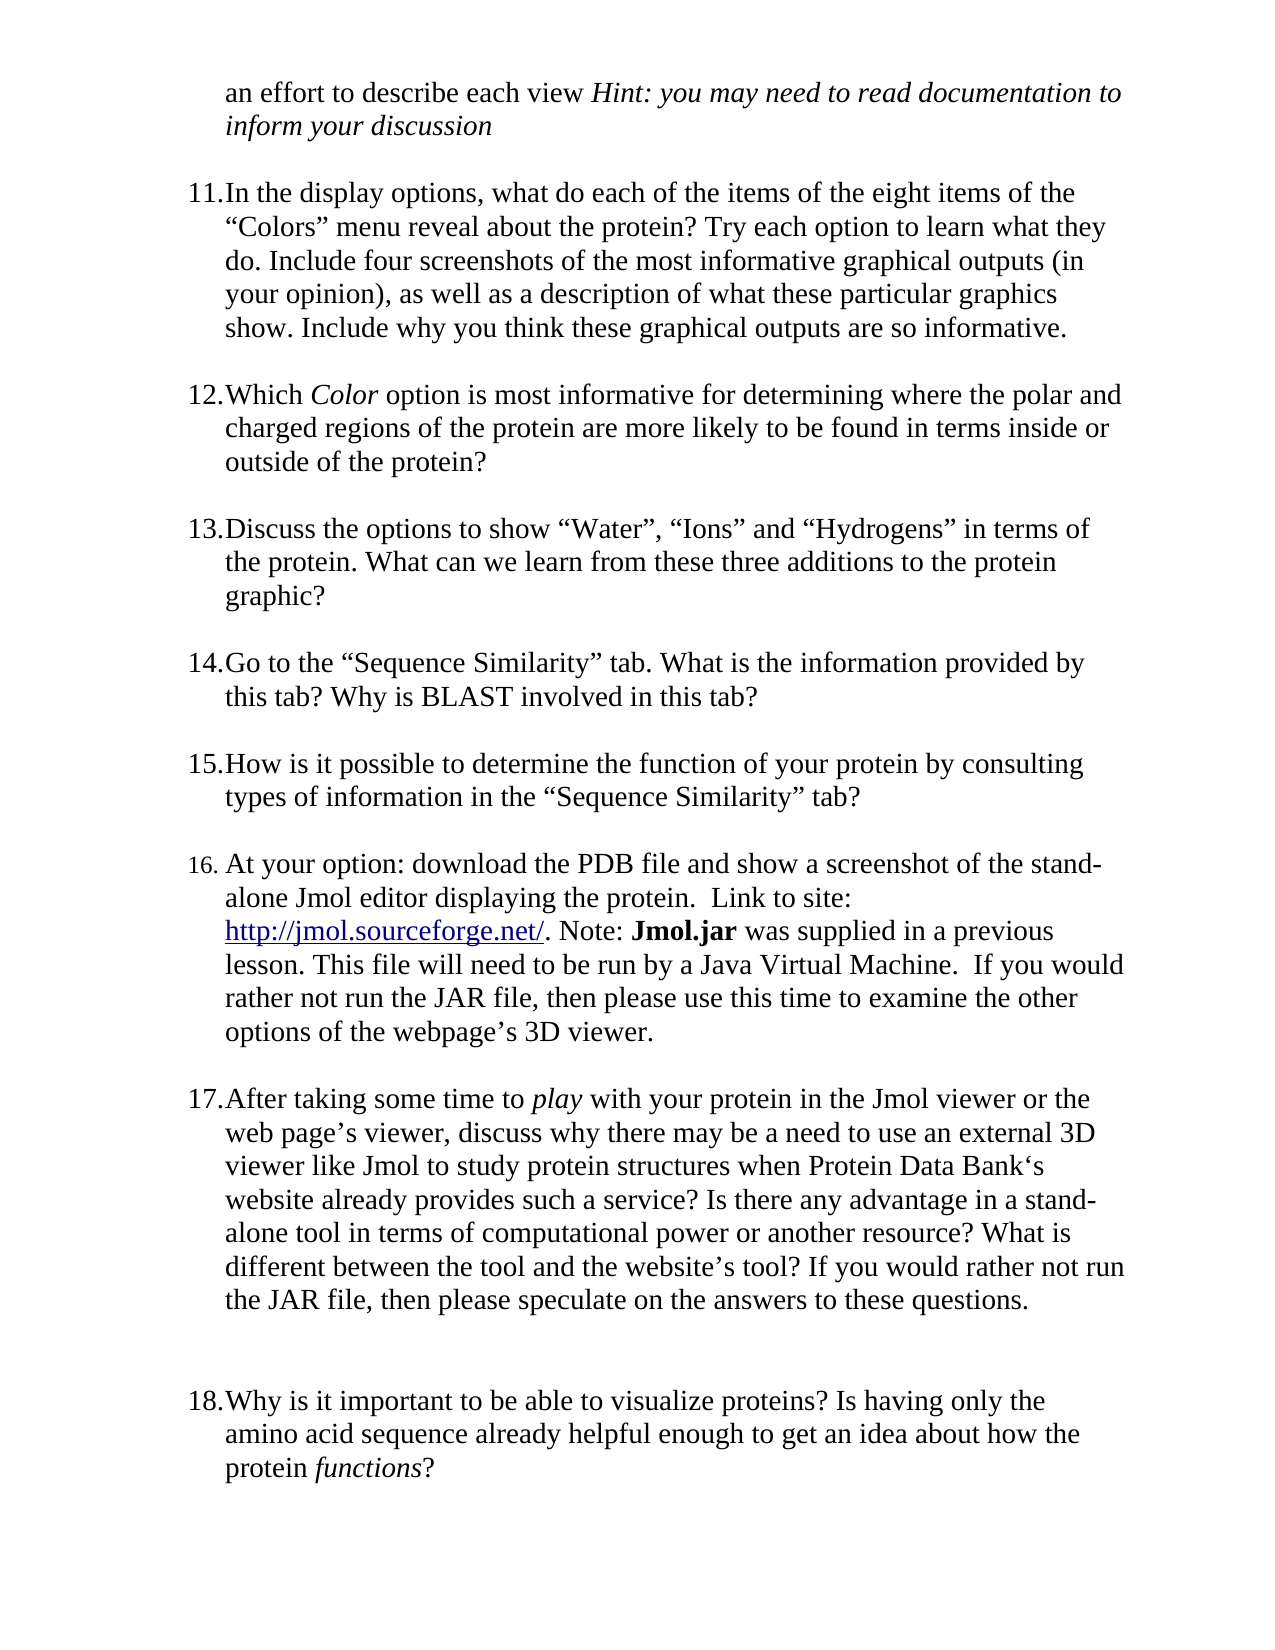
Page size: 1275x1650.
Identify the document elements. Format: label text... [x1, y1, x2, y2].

list After taking some time to play with your protein in the Jmol viewer or the web page’s viewer, discuss why there may be a need to use an external 3D viewer like Jmol to study protein structures when Protein Data Bank‘s website already provides such a service? Is there any advantage in a stand-alone tool in terms of computational power or another resource? What is different between the tool and the website’s tool? If you would rather not run the JAR file, then please speculate on the answers to these questions. [187, 1081, 1125, 1316]
list How is it possible to determine the function of your protein by consulting types of information in the “Sequence Similarity” tab? [187, 746, 1125, 813]
list At your option: download the PDB file and show a screenshot of the stand-alone Jmol editor displaying the protein. Link to site: http://jmol.sourceforge.net/. Note: Jmol.jar was supplied in a previous lesson. This file will need to be run by a Java Virtual Machine. If you would rather not run the JAR file, then please use this time to examine the other options of the webpage’s 3D viewer. [187, 846, 1125, 1048]
list Go to the “Sequence Similarity” tab. What is the information provided by this tab? Why is BLAST involved in this tab? [187, 645, 1125, 712]
list Discuss the options to show “Water”, “Ions” and “Hydrogens” in terms of the protein. What can we learn from these three additions to the protein graphic? [187, 511, 1125, 612]
list Why is it important to be able to visualize proteins? Is having only the amino acid sequence already helpful enough to get an idea about how the protein functions? [187, 1383, 1125, 1484]
list Which Color option is most informative for determining where the polar and charged regions of the protein are more likely to be found in terms inside or outside of the protein? [187, 377, 1125, 477]
list an effort to describe each view Hint: you may need to read documentation to inform your discussion [187, 75, 1125, 142]
list In the display options, what do each of the items of the eight items of the “Colors” menu reveal about the protein? Try each option to learn what they do. Include four screenshots of the most informative graphical outputs (in your opinion), as well as a description of what these particular graphics show. Include why you think these graphical outputs are so informative. [187, 176, 1125, 343]
